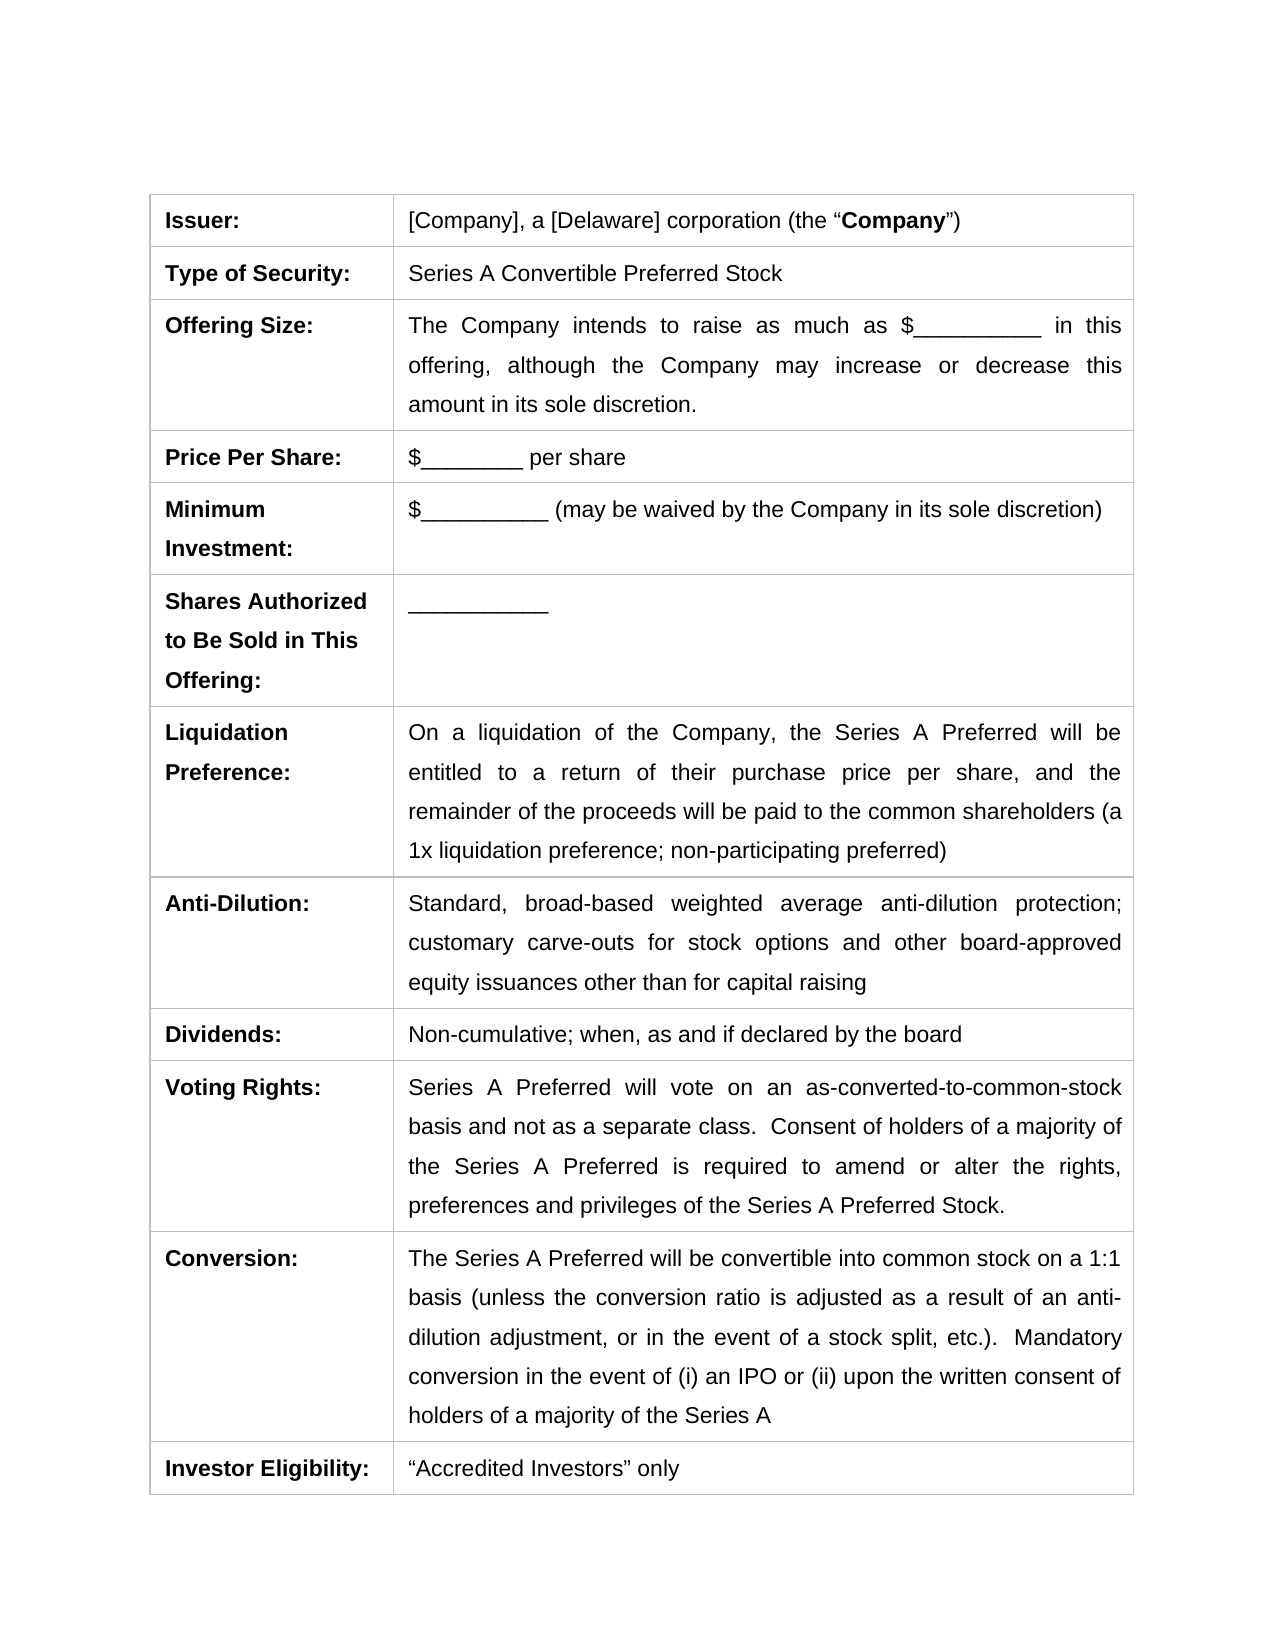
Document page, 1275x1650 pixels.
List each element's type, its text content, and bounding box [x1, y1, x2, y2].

table_cell The Company intends to raise as much as $__________ in this offering, although the Company may increase or decrease this amount in its sole discretion. [394, 300, 1133, 430]
table_header [Company], a [Delaware] corporation (the “Company”) [394, 195, 1133, 246]
table_cell ___________ [394, 575, 1133, 706]
table_cell Non-cumulative; when, as and if declared by the board [394, 1009, 1133, 1060]
table_cell Offering Size: [151, 300, 393, 430]
table_cell Investor Eligibility: [151, 1442, 393, 1494]
table_cell Anti-Dilution: [151, 878, 393, 1008]
table_cell Voting Rights: [151, 1061, 393, 1231]
table_cell Dividends: [151, 1009, 393, 1060]
table_cell Series A Preferred will vote on an as-converted-to-common-stock basis and not as a separate class. Consent of holders of a majority of the Series A Preferred is required to amend or alter the rights, preferences and privileges of the Series A Preferred Stock. [394, 1061, 1133, 1231]
table_cell “Accredited Investors” only [394, 1442, 1133, 1494]
table_cell The Series A Preferred will be convertible into common stock on a 1:1 basis (unless the conversion ratio is adjusted as a result of an anti-dilution adjustment, or in the event of a stock split, etc.). Mandatory conversion in the event of (i) an IPO or (ii) upon the written consent of holders of a majority of the Series A [394, 1232, 1133, 1441]
table_cell Minimum Investment: [151, 483, 393, 574]
table_cell Price Per Share: [151, 431, 393, 482]
table_cell Type of Security: [151, 247, 393, 298]
table_cell Liquidation Preference: [151, 707, 393, 876]
table_header Issuer: [151, 195, 393, 246]
table_cell $________ per share [394, 431, 1133, 482]
table_cell Series A Convertible Preferred Stock [394, 247, 1133, 298]
table_cell Standard, broad-based weighted average anti-dilution protection; customary carve-outs for stock options and other board-approved equity issuances other than for capital raising [394, 878, 1133, 1008]
table_cell $__________ (may be waived by the Company in its sole discretion) [394, 483, 1133, 574]
table_cell On a liquidation of the Company, the Series A Preferred will be entitled to a return of their purchase price per share, and the remainder of the proceeds will be paid to the common shareholders (a 1x liquidation preference; non-participating preferred) [394, 707, 1133, 876]
table_cell Shares Authorized to Be Sold in This Offering: [151, 575, 393, 706]
table_cell Conversion: [151, 1232, 393, 1441]
